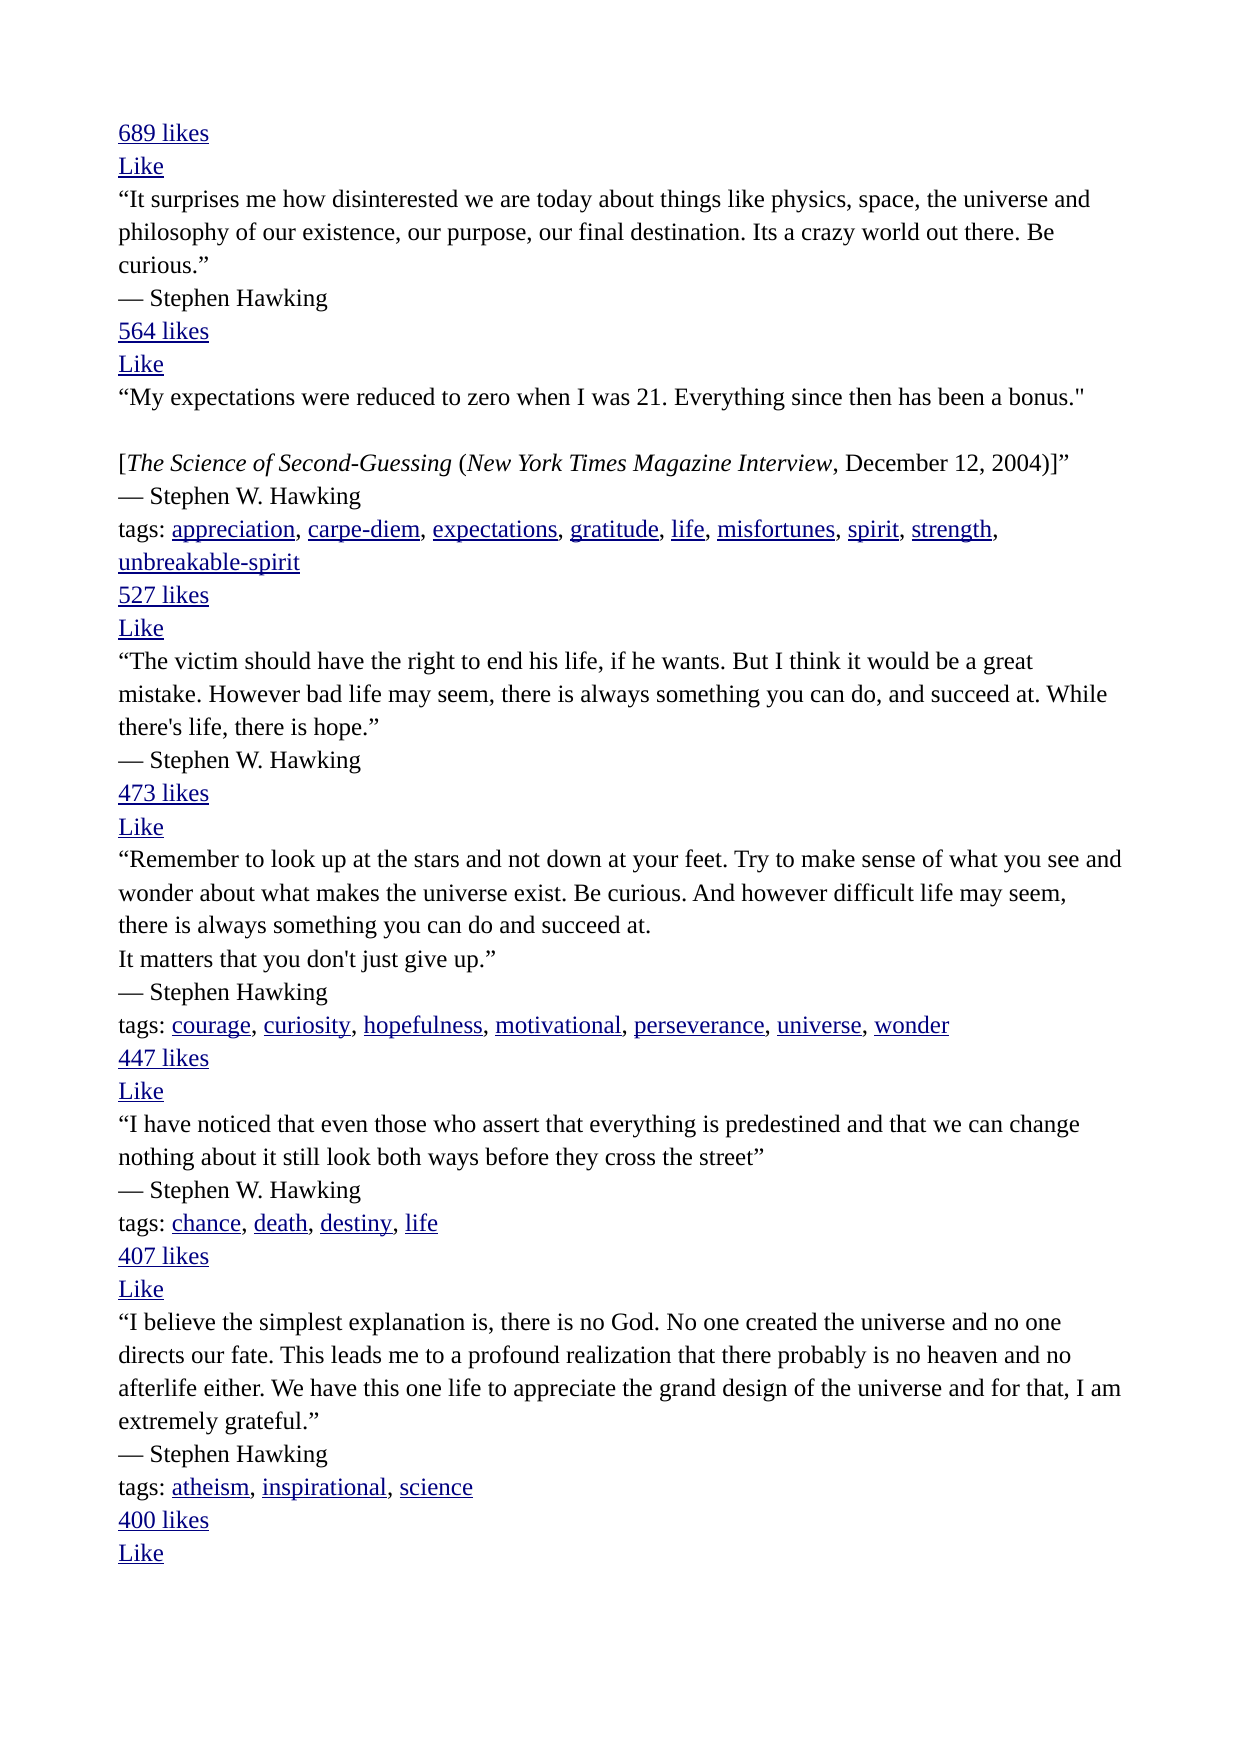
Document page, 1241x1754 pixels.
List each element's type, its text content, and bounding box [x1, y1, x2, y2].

text Like [118, 151, 1122, 180]
text “It surprises me how disinterested we are today about things like physics, space, the universe and philosophy of our existence, our purpose, our final destination. Its a crazy world out there. Be curious.” ― Stephen Hawking [118, 184, 1122, 312]
text 473 likes [118, 778, 1122, 807]
text Like [118, 349, 1122, 378]
text tags: courage, curiosity, hopefulness, motivational, perseverance, universe, wonder [118, 1010, 1122, 1038]
text 527 likes [118, 580, 1122, 609]
text Like [118, 1076, 1122, 1104]
text tags: chance, death, destiny, life [118, 1208, 1122, 1237]
text 564 likes [118, 316, 1122, 345]
text “The victim should have the right to end his life, if he wants. But I think it would be a great mistake. However bad life may seem, there is always something you can do, and succeed at. While there's life, there is hope.” ― Stephen W. Hawking [118, 646, 1122, 774]
text Like [118, 1538, 1122, 1567]
text Like [118, 812, 1122, 840]
text “Remember to look up at the stars and not down at your feet. Try to make sense of what you see and wonder about what makes the universe exist. Be curious. And however difficult life may seem, there is always something you can do and succeed at. It matters that you don't just give up.” ― Stephen Hawking [118, 844, 1122, 1005]
text tags: appreciation, carpe-diem, expectations, gratitude, life, misfortunes, spirit, strength, unbreakable-spirit [118, 514, 1122, 576]
text 407 likes [118, 1241, 1122, 1269]
text 689 likes [118, 118, 1122, 147]
text 447 likes [118, 1043, 1122, 1071]
text 400 likes [118, 1505, 1122, 1534]
text “I believe the simplest explanation is, there is no God. No one created the universe and no one directs our fate. This leads me to a profound realization that there probably is no heaven and no afterlife either. We have this one life to appreciate the grand design of the universe and for that, I am extremely grateful.” ― Stephen Hawking [118, 1307, 1122, 1468]
text Like [118, 1274, 1122, 1303]
text tags: atheism, inspirational, science [118, 1472, 1122, 1501]
text Like [118, 613, 1122, 642]
text “My expectations were reduced to zero when I was 21. Everything since then has been a bonus." [The Science of Second-Guessing (New York Times Magazine Interview, December 12, 2004)]” ― Stephen W. Hawking [118, 382, 1122, 510]
text “I have noticed that even those who assert that everything is predestined and that we can change nothing about it still look both ways before they cross the street” ― Stephen W. Hawking [118, 1109, 1122, 1203]
